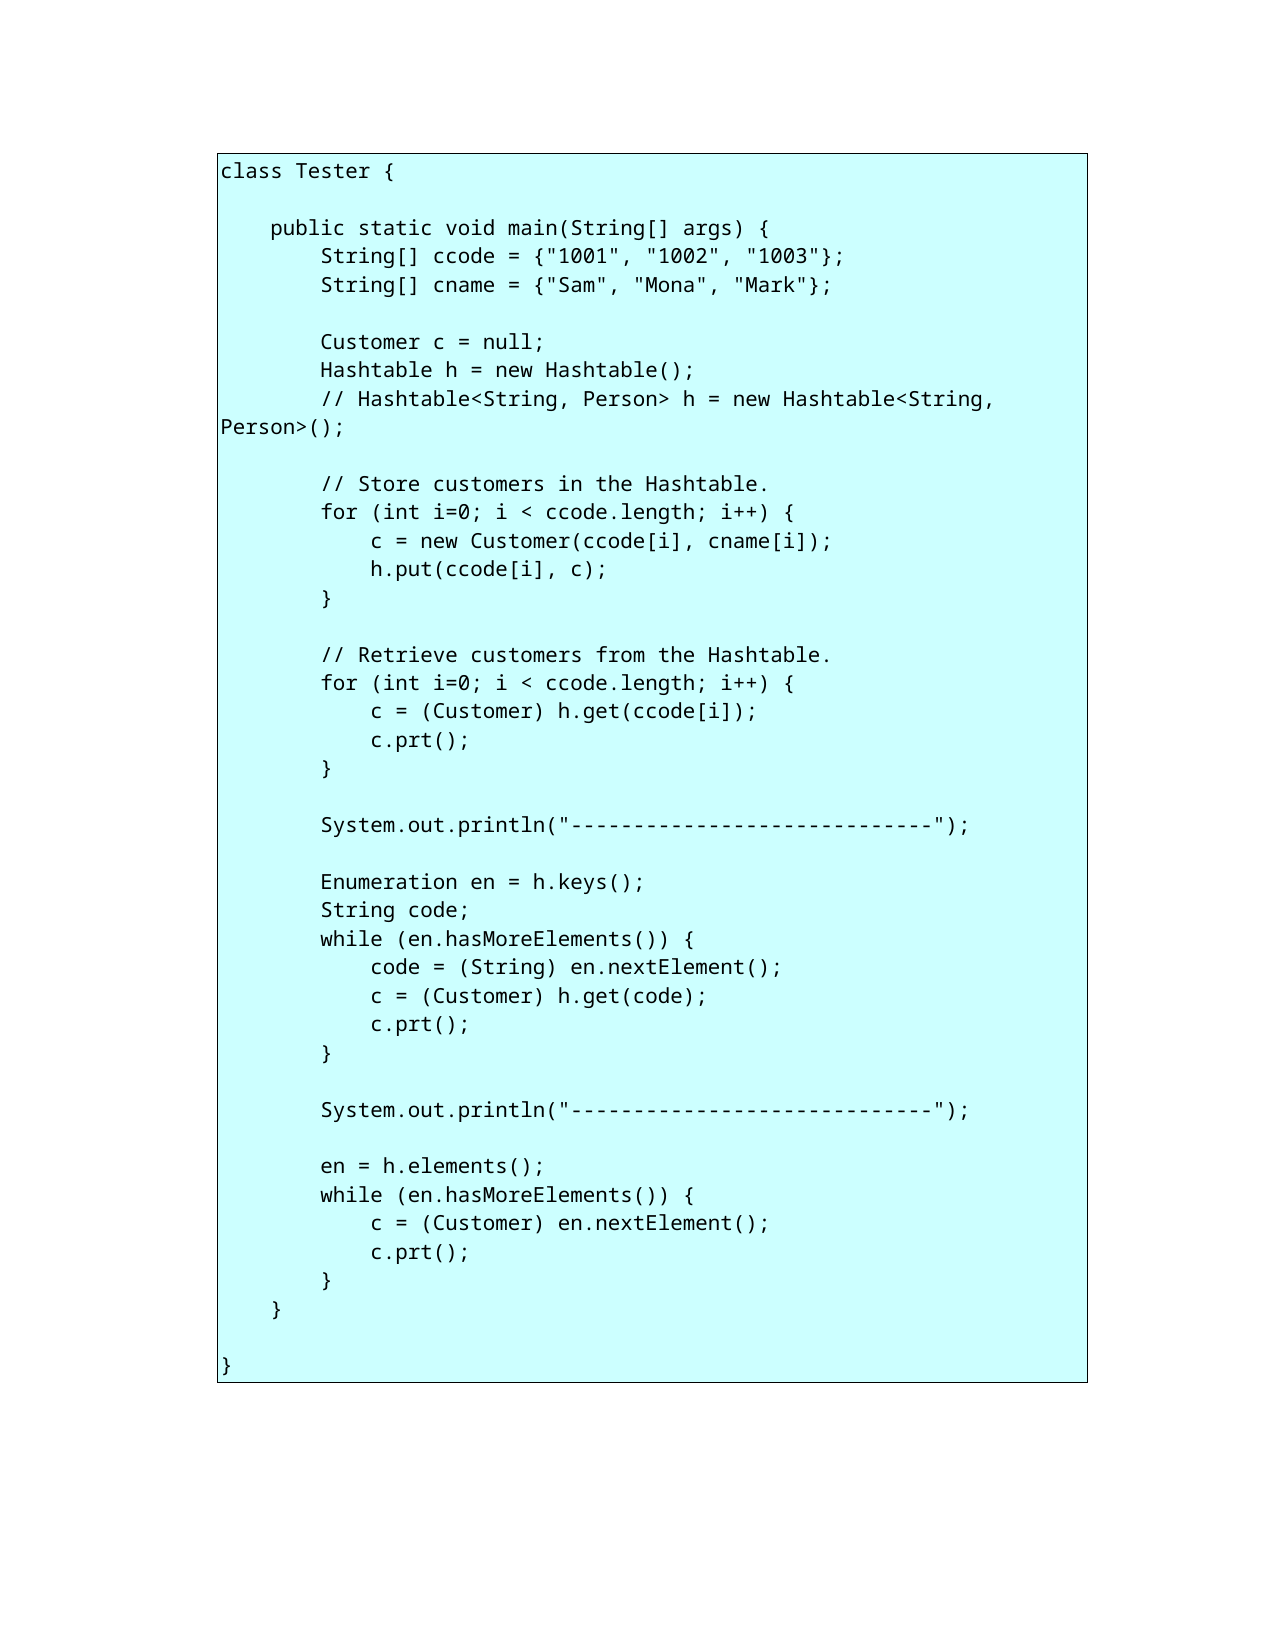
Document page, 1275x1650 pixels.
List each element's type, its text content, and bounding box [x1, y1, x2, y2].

text class Tester { public static void main(String[] args) { String[] ccode = {"1001", "1002", "1003"}; String[] cname = {"Sam", "Mona", "Mark"}; Customer c = null; Hashtable h = new Hashtable(); // Hashtable<String, Person> h = new Hashtable<String, Person>(); // Store customers in the Hashtable. for (int i=0; i < ccode.length; i++) { c = new Customer(ccode[i], cname[i]); h.put(ccode[i], c); } // Retrieve customers from the Hashtable. for (int i=0; i < ccode.length; i++) { c = (Customer) h.get(ccode[i]); c.prt(); } System.out.println("-----------------------------"); Enumeration en = h.keys(); String code; while (en.hasMoreElements()) { code = (String) en.nextElement(); c = (Customer) h.get(code); c.prt(); } System.out.println("-----------------------------"); en = h.elements(); while (en.hasMoreElements()) { c = (Customer) en.nextElement(); c.prt(); } } } [218, 154, 1087, 1382]
